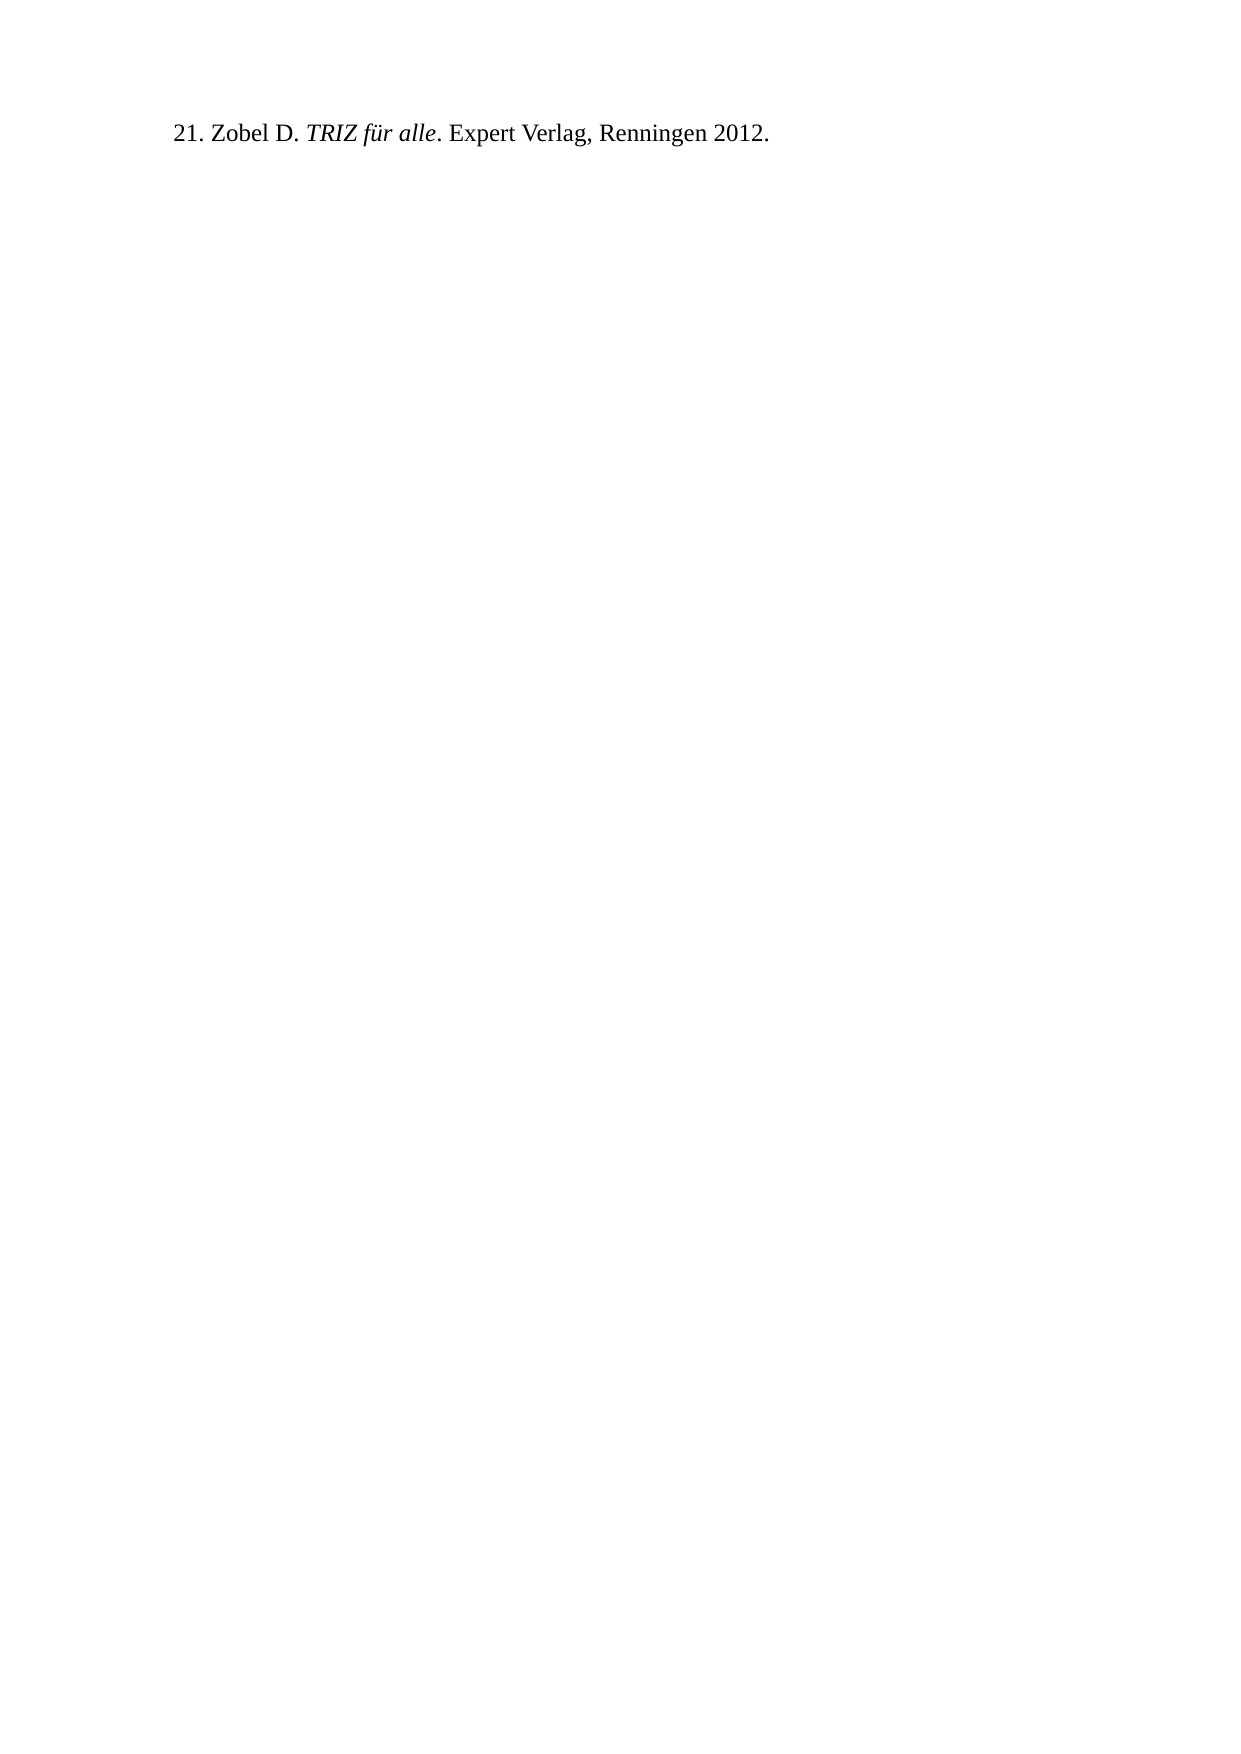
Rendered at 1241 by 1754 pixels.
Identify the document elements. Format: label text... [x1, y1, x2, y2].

text 21. Zobel D. TRIZ für alle. Expert Verlag, Renningen 2012. [173, 118, 1122, 147]
